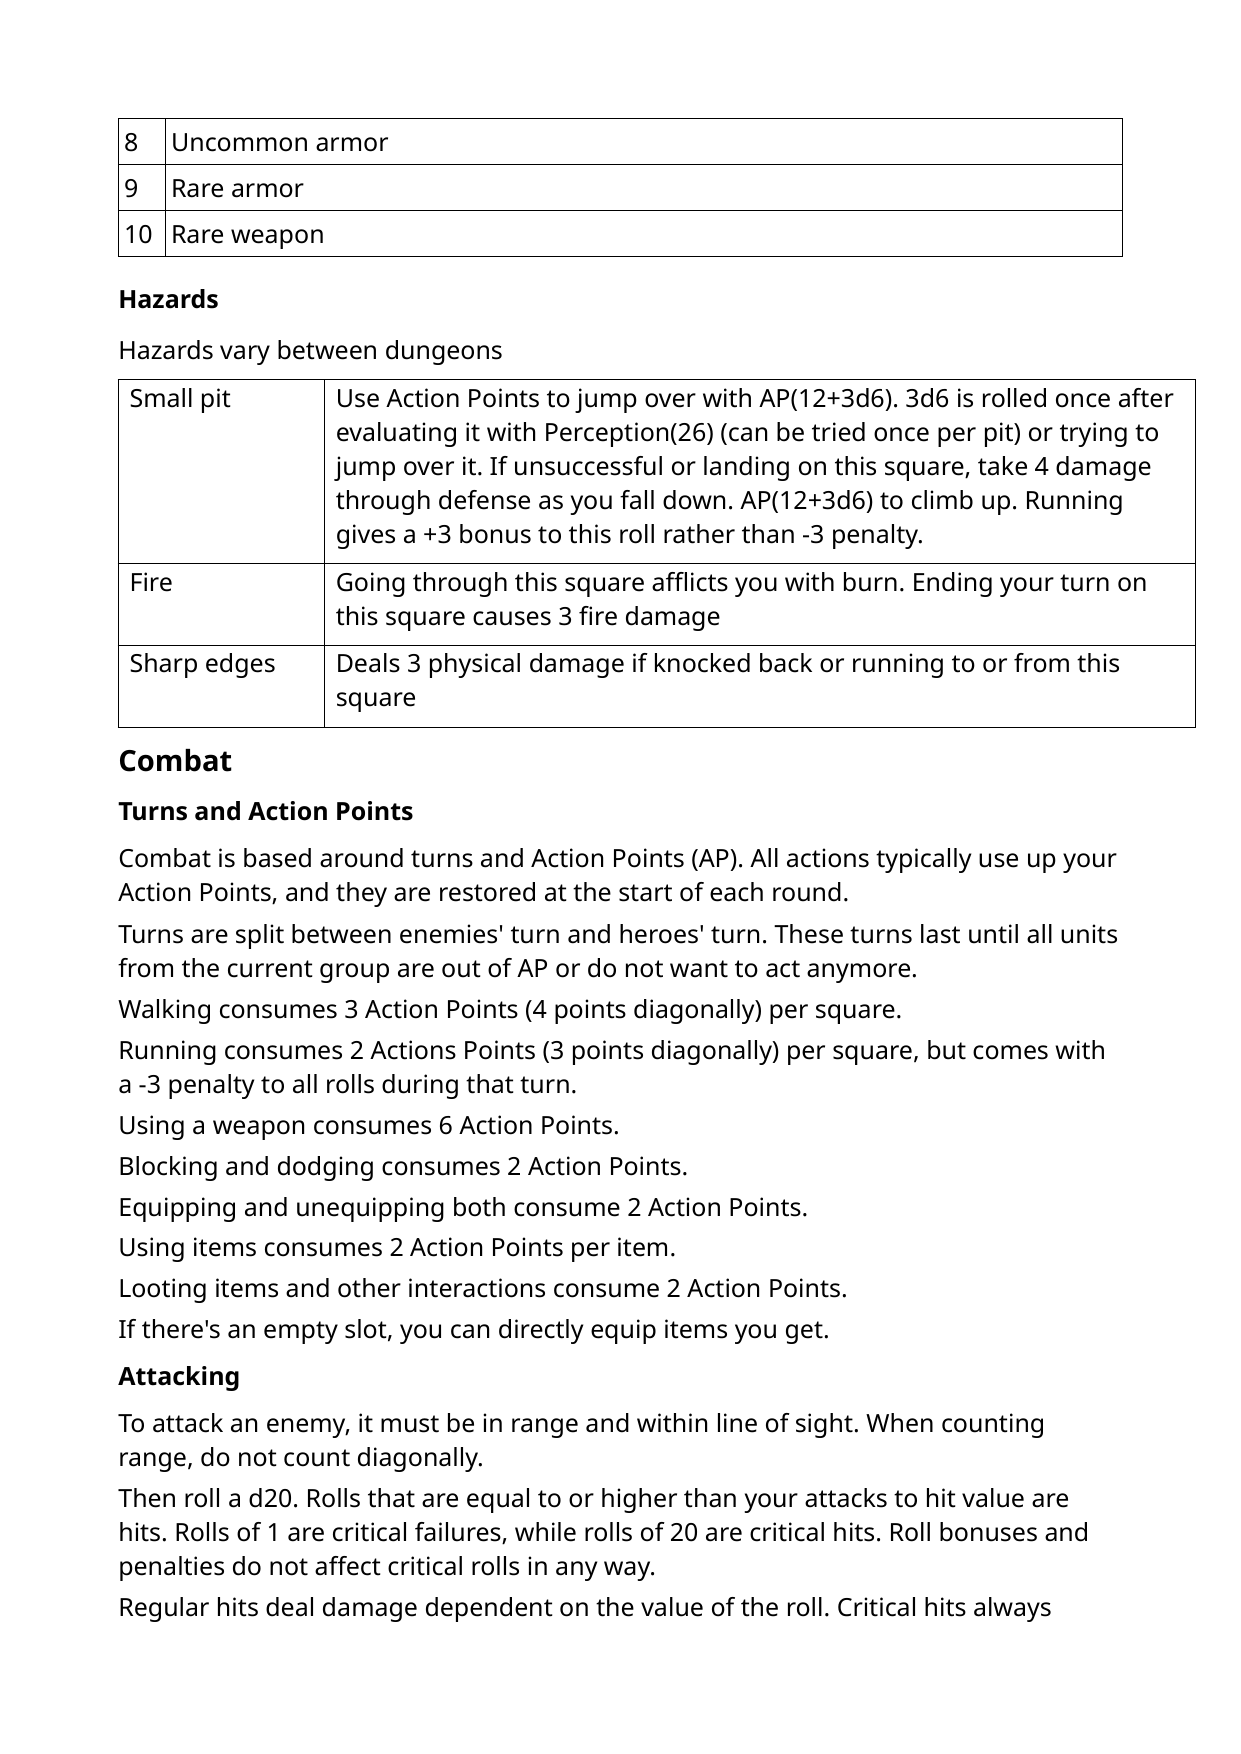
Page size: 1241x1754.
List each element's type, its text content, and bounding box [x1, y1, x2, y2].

table_header Use Action Points to jump over with AP(12+3d6). 3d6 is rolled once after evaluating it with Perception(26) (can be tried once per pit) or trying to jump over it. If unsuccessful or landing on this square, take 4 damage through defense as you fall down. AP(12+3d6) to climb up. Running gives a +3 bonus to this roll rather than -3 penalty. [325, 380, 1195, 563]
text Equipping and unequipping both consume 2 Action Points. [118, 1189, 1122, 1223]
text Regular hits deal damage dependent on the value of the roll. Critical hits always [118, 1590, 1122, 1624]
table_header Small pit [119, 380, 324, 563]
table_cell Uncommon armor [166, 119, 1122, 164]
table_cell Rare weapon [166, 211, 1122, 256]
text Turns are split between enemies' turn and heroes' turn. These turns last until all units from the current group are out of AP or do not want to act anymore. [118, 916, 1122, 984]
text Hazards [118, 282, 1122, 316]
table_cell 9 [119, 165, 165, 210]
table_cell Sharp edges [119, 646, 324, 727]
text Using items consumes 2 Action Points per item. [118, 1230, 1122, 1264]
text Attacking [118, 1359, 1122, 1393]
subtitle Combat [118, 741, 1122, 780]
text If there's an empty slot, you can directly equip items you get. [118, 1312, 1122, 1346]
table_cell 10 [119, 211, 165, 256]
text Walking consumes 3 Action Points (4 points diagonally) per square. [118, 991, 1122, 1025]
text Combat is based around turns and Action Points (AP). All actions typically use up your Action Points, and they are restored at the start of each round. [118, 841, 1122, 909]
table_cell Fire [119, 564, 324, 645]
table_cell 8 [119, 119, 165, 164]
text Blocking and dodging consumes 2 Action Points. [118, 1148, 1122, 1182]
table_cell Going through this square afflicts you with burn. Ending your turn on this square causes 3 fire damage [325, 564, 1195, 645]
text To attack an enemy, it must be in range and within line of sight. When counting range, do not count diagonally. [118, 1406, 1122, 1474]
text Using a weapon consumes 6 Action Points. [118, 1107, 1122, 1141]
table_cell Rare armor [166, 165, 1122, 210]
text Hazards vary between dungeons [118, 333, 1122, 367]
text Looting items and other interactions consume 2 Action Points. [118, 1271, 1122, 1305]
text Then roll a d20. Rolls that are equal to or higher than your attacks to hit value are hits. Rolls of 1 are critical failures, while rolls of 20 are critical hits. Roll bonuses and penalties do not affect critical rolls in any way. [118, 1481, 1122, 1583]
text Running consumes 2 Actions Points (3 points diagonally) per square, but comes with a -3 penalty to all rolls during that turn. [118, 1032, 1122, 1100]
text Turns and Action Points [118, 793, 1122, 828]
table_cell Deals 3 physical damage if knocked back or running to or from this square [325, 646, 1195, 727]
